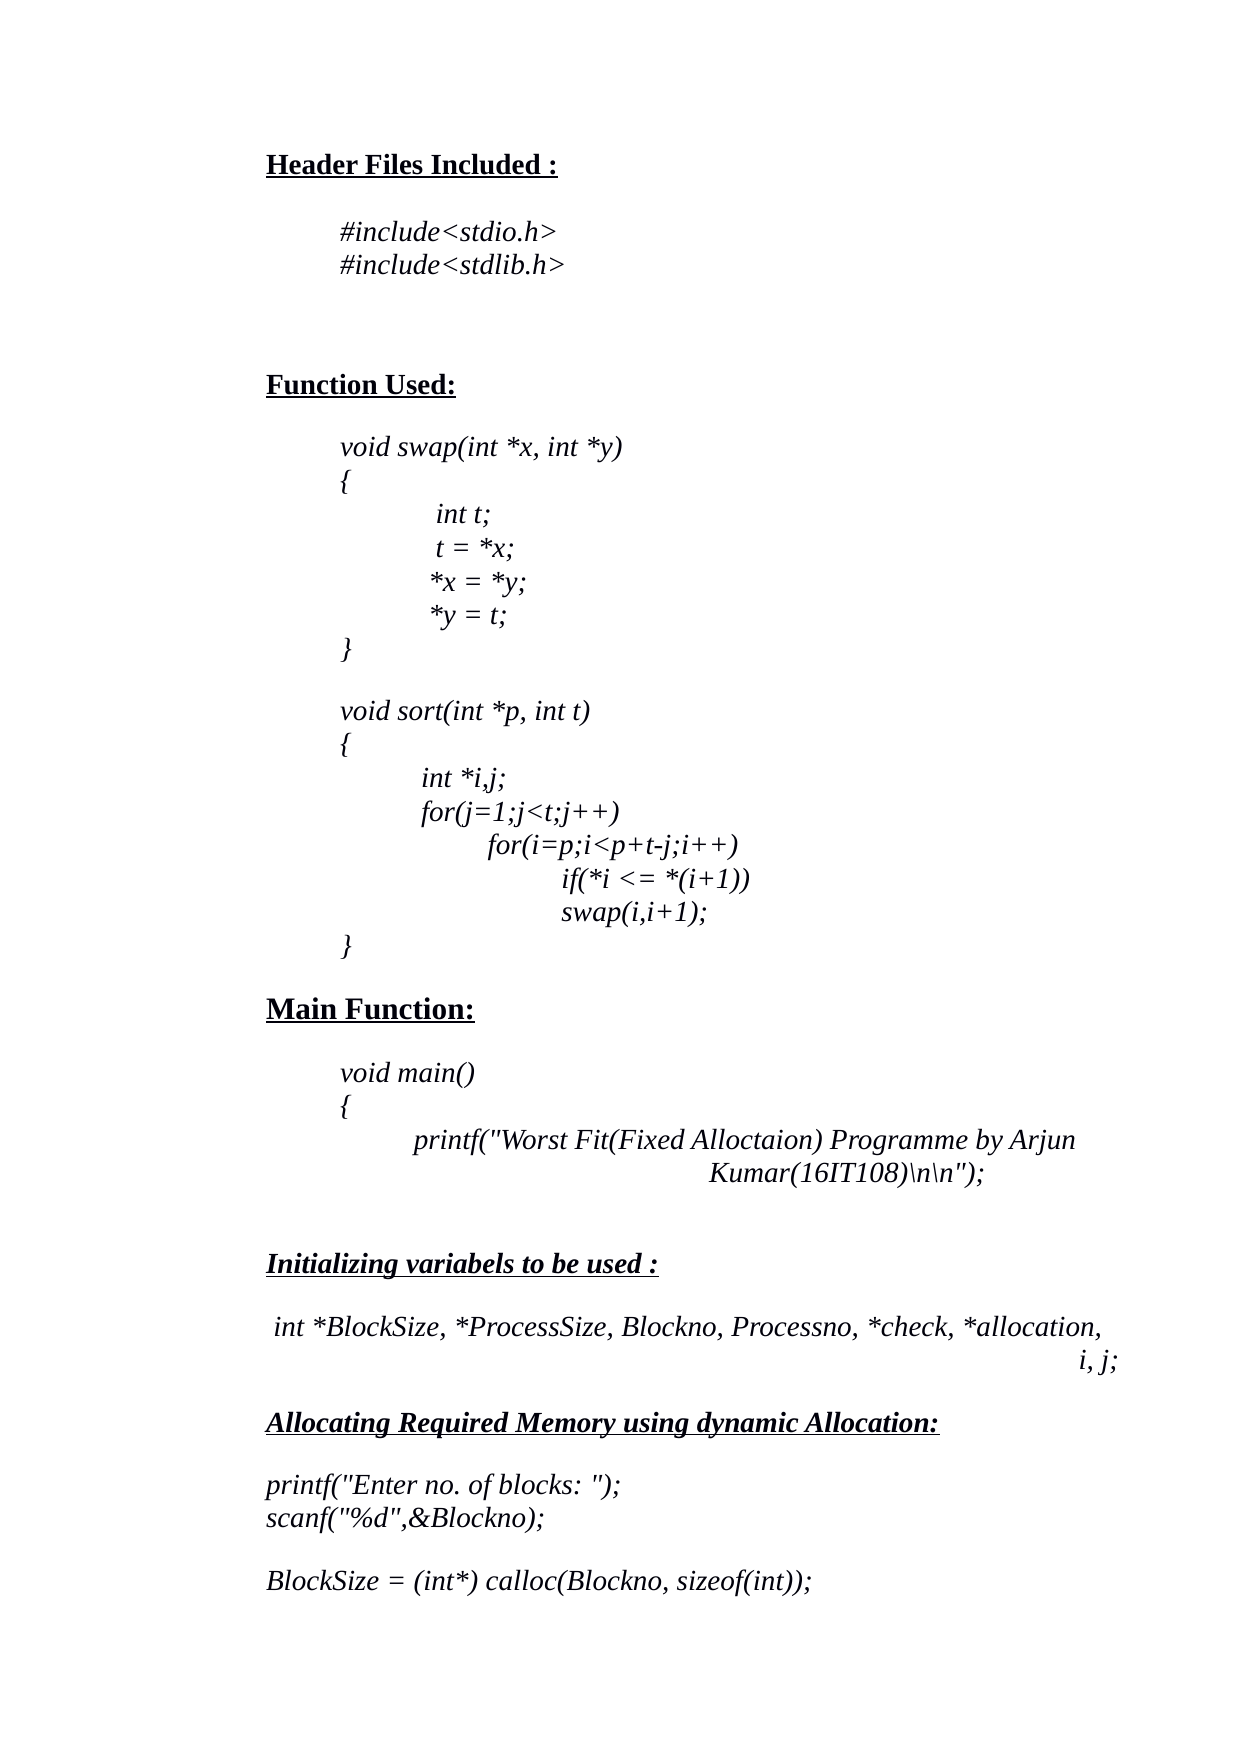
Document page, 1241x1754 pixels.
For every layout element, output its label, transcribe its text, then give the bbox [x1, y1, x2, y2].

text } [118, 928, 1122, 961]
text #include<stdlib.h> [118, 247, 1122, 281]
text Allocating Required Memory using dynamic Allocation: [118, 1405, 1122, 1438]
text t = *x; [118, 530, 1122, 564]
text } [118, 631, 1122, 664]
text #include<stdio.h> [118, 214, 1122, 247]
text swap(i,i+1); [118, 894, 1122, 928]
text int *BlockSize, *ProcessSize, Blockno, Processno, *check, *allocation, i, j; [118, 1309, 1122, 1376]
text *y = t; [118, 597, 1122, 631]
text for(i=p;i<p+t-j;i++) [118, 827, 1122, 861]
text Main Function: [118, 990, 1122, 1026]
text Initializing variabels to be used : [118, 1247, 1122, 1280]
text { [118, 1088, 1122, 1122]
text for(j=1;j<t;j++) [118, 794, 1122, 827]
text void main() [118, 1055, 1122, 1088]
text scanf("%d",&Blockno); [118, 1501, 1122, 1534]
text { [118, 727, 1122, 760]
text Header Files Included : [118, 147, 1122, 180]
text void sort(int *p, int t) [118, 693, 1122, 727]
text int *i,j; [118, 760, 1122, 794]
text *x = *y; [118, 564, 1122, 597]
text printf("Enter no. of blocks: "); [118, 1467, 1122, 1501]
text printf("Worst Fit(Fixed Alloctaion) Programme by Arjun [118, 1122, 1122, 1156]
text { [118, 463, 1122, 497]
text void swap(int *x, int *y) [118, 429, 1122, 463]
text Kumar(16IT108)\n\n"); [118, 1156, 1122, 1189]
text Function Used: [118, 367, 1122, 401]
text BlockSize = (int*) calloc(Blockno, sizeof(int)); [118, 1563, 1122, 1596]
text int t; [118, 497, 1122, 530]
text if(*i <= *(i+1)) [118, 861, 1122, 894]
